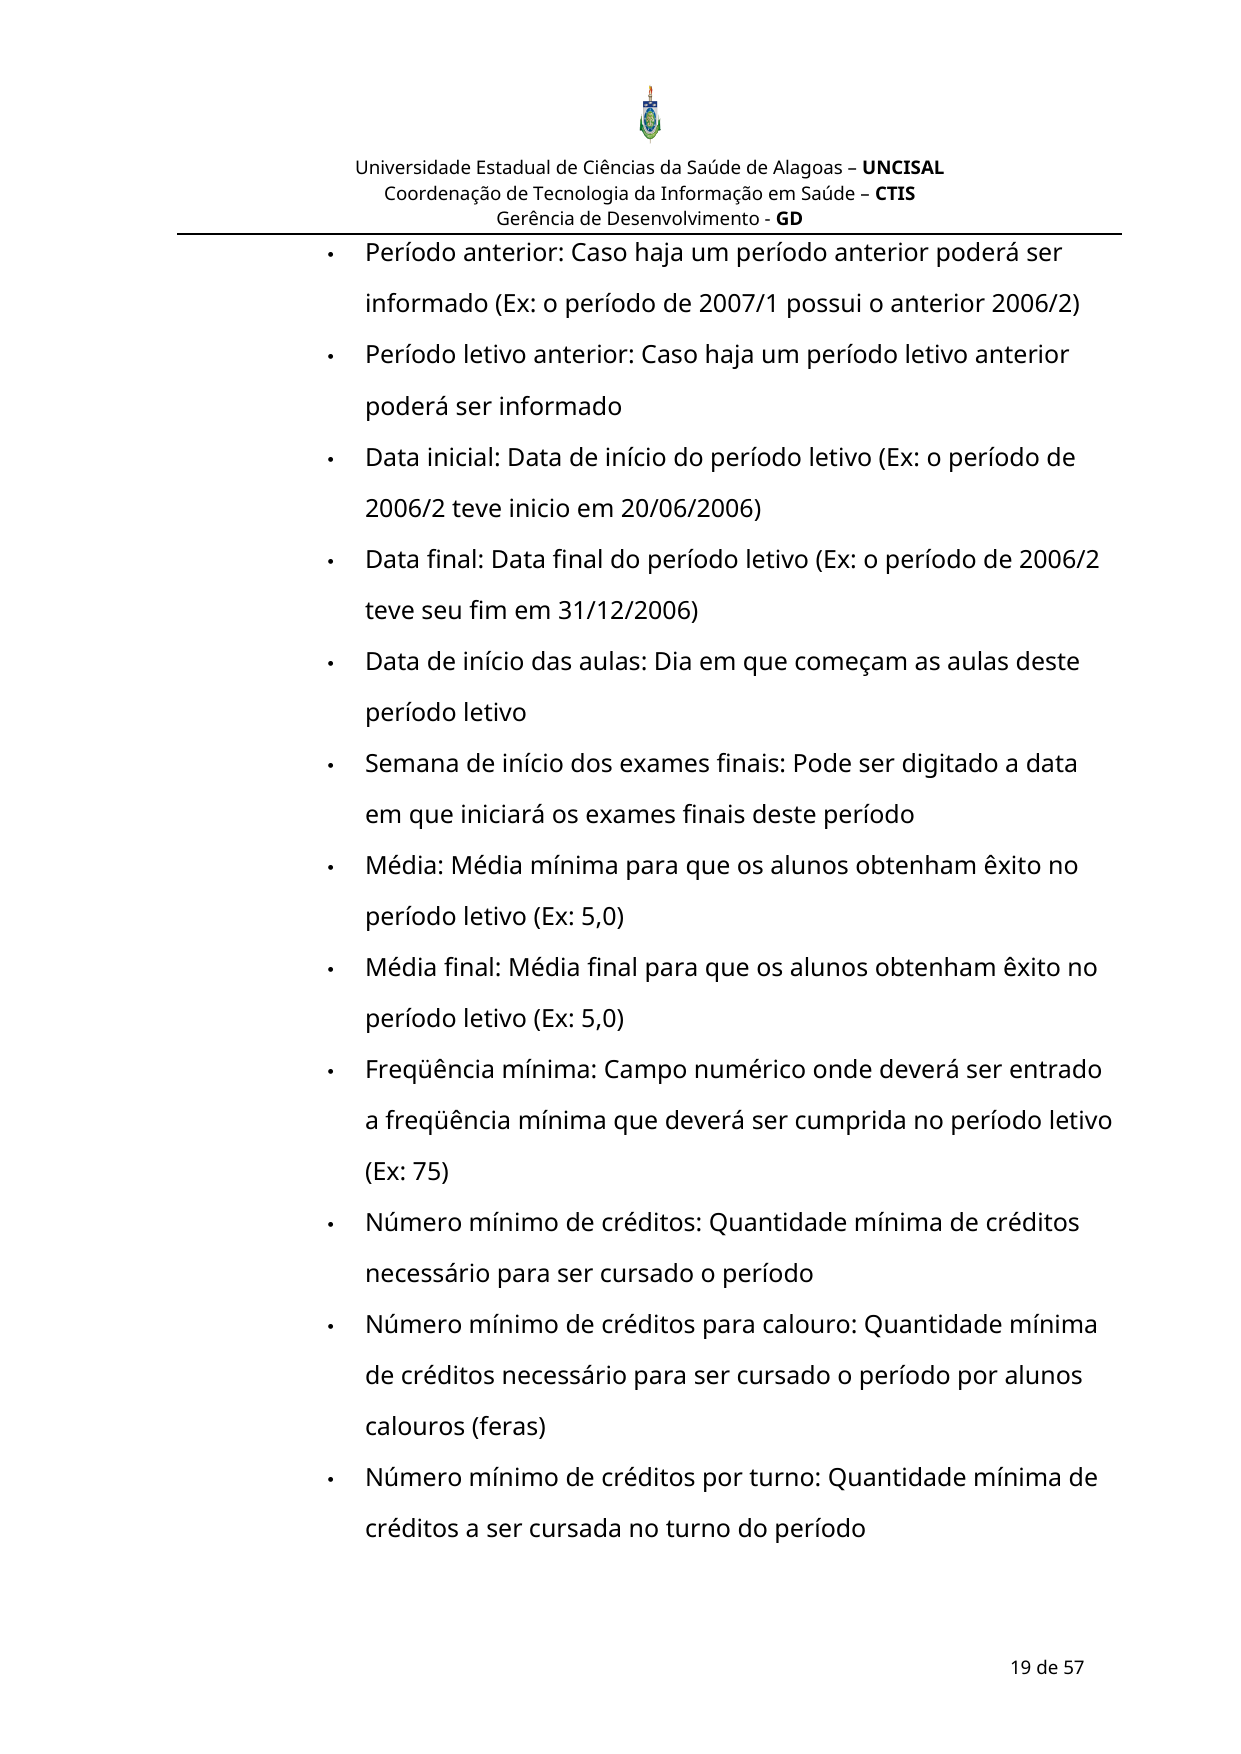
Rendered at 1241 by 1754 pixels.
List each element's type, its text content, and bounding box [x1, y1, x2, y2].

list Média final: Média final para que os alunos obtenham êxito no período letivo (Ex: 5,0) [327, 950, 1122, 1035]
list Período letivo anterior: Caso haja um período letivo anterior poderá ser informado [327, 337, 1122, 422]
list Data de início das aulas: Dia em que começam as aulas deste período letivo [327, 643, 1122, 728]
list Número mínimo de créditos para calouro: Quantidade mínima de créditos necessário para ser cursado o período por alunos calouros (feras) [327, 1307, 1122, 1443]
list Data inicial: Data de início do período letivo (Ex: o período de 2006/2 teve inicio em 20/06/2006) [327, 439, 1122, 524]
list Semana de início dos exames finais: Pode ser digitado a data em que iniciará os exames finais deste período [327, 746, 1122, 831]
list Número mínimo de créditos: Quantidade mínima de créditos necessário para ser cursado o período [327, 1205, 1122, 1290]
list Data final: Data final do período letivo (Ex: o período de 2006/2 teve seu fim em 31/12/2006) [327, 541, 1122, 626]
list Número mínimo de créditos por turno: Quantidade mínima de créditos a ser cursada no turno do período [327, 1460, 1122, 1545]
picture [638, 82, 662, 146]
list Média: Média mínima para que os alunos obtenham êxito no período letivo (Ex: 5,0) [327, 848, 1122, 933]
list Freqüência mínima: Campo numérico onde deverá ser entrado a freqüência mínima que deverá ser cumprida no período letivo (Ex: 75) [327, 1052, 1122, 1188]
list Período anterior: Caso haja um período anterior poderá ser informado (Ex: o período de 2007/1 possui o anterior 2006/2) [327, 235, 1122, 320]
